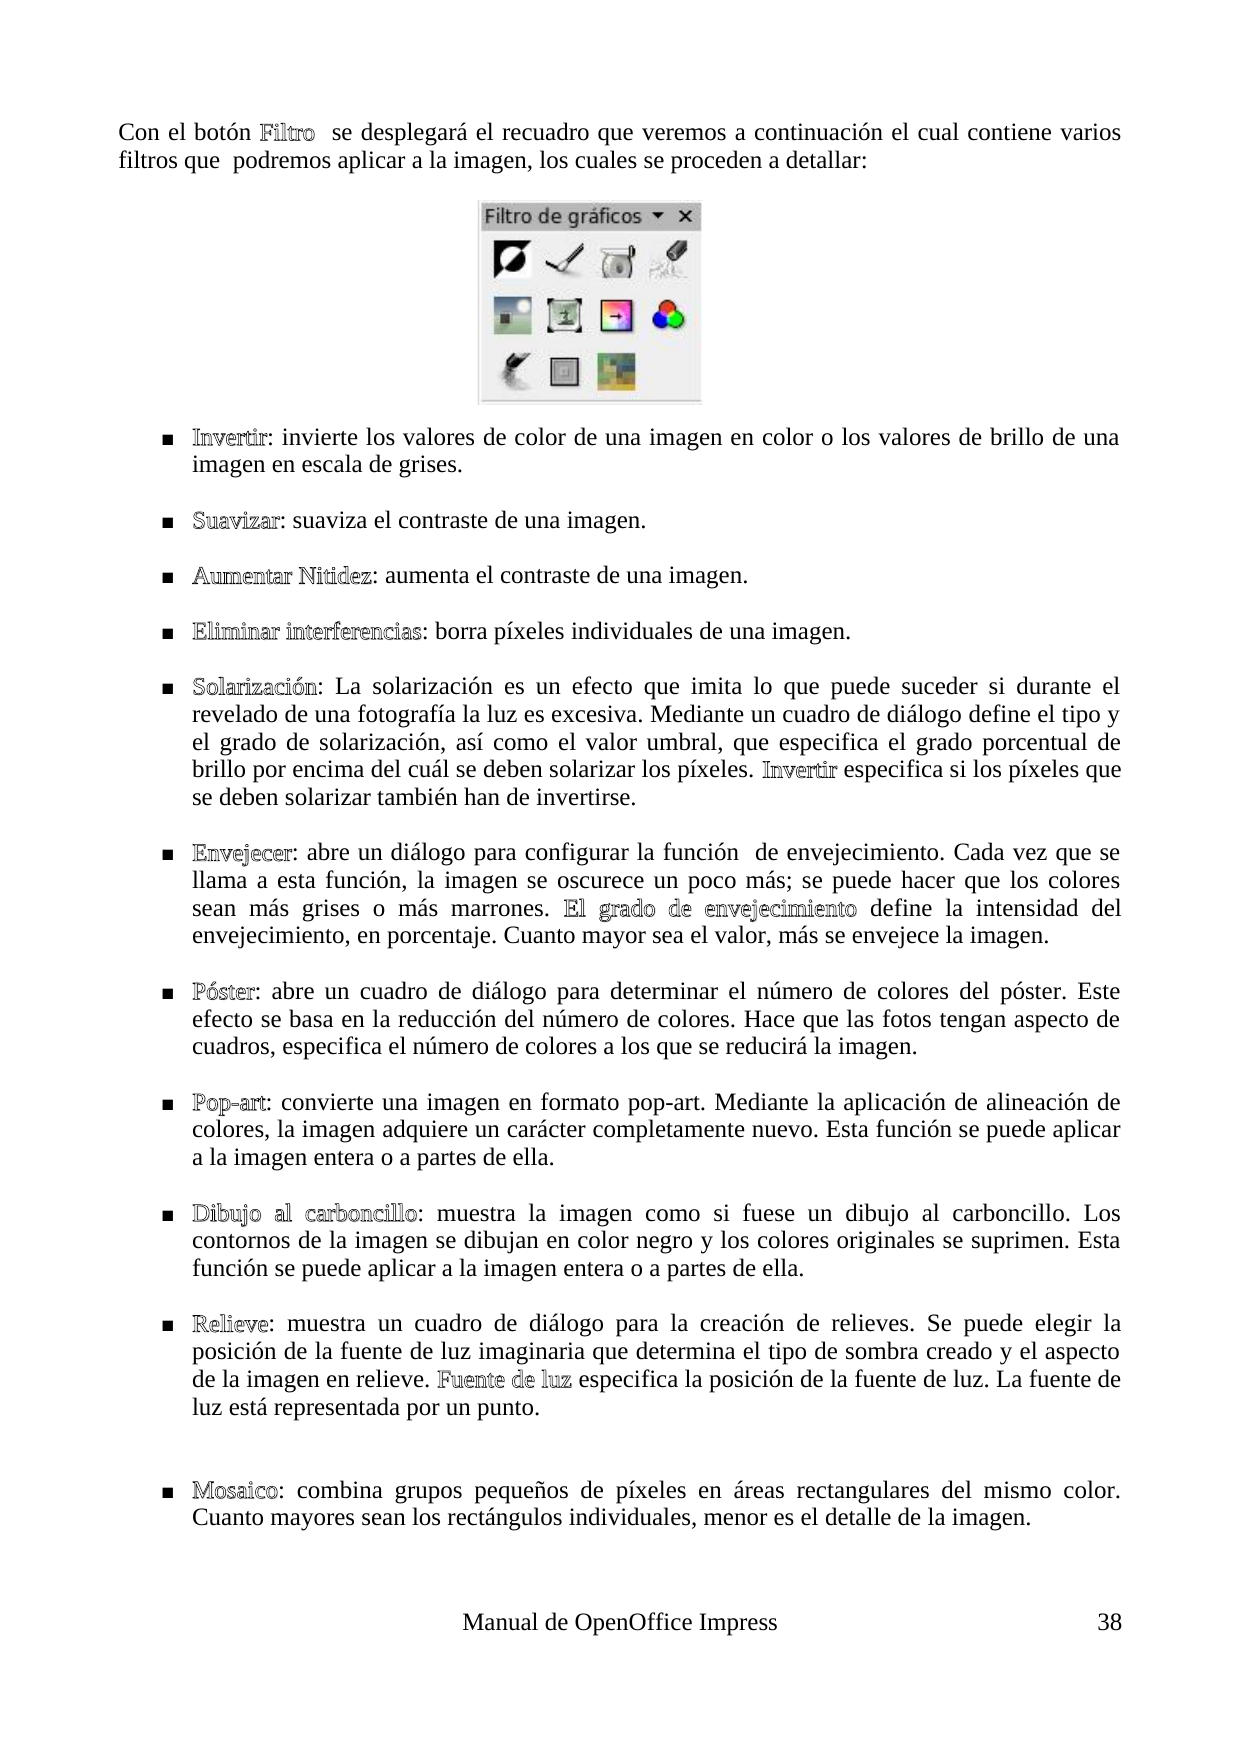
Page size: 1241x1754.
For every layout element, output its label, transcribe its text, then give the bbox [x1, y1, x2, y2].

list Suavizar: suaviza el contraste de una imagen. [162, 506, 1122, 534]
list Póster: abre un cuadro de diálogo para determinar el número de colores del póster. Este efecto se basa en la reducción del número de colores. Hace que las fotos tengan aspecto de cuadros, especifica el número de colores a los que se reducirá la imagen. [162, 977, 1122, 1060]
list Pop-art: convierte una imagen en formato pop-art. Mediante la aplicación de alineación de colores, la imagen adquiere un carácter completamente nuevo. Esta función se puede aplicar a la imagen entera o a partes de ella. [162, 1088, 1122, 1171]
list Aumentar Nitidez: aumenta el contraste de una imagen. [162, 561, 1122, 589]
list Solarización: La solarización es un efecto que imita lo que puede suceder si durante el revelado de una fotografía la luz es excesiva. Mediante un cuadro de diálogo define el tipo y el grado de solarización, así como el valor umbral, que especifica el grado porcentual de brillo por encima del cuál se deben solarizar los píxeles. Invertir especifica si los píxeles que se deben solarizar también han de invertirse. [162, 672, 1122, 811]
picture [477, 200, 703, 405]
list Mosaico: combina grupos pequeños de píxeles en áreas rectangulares del mismo color. Cuanto mayores sean los rectángulos individuales, menor es el detalle de la imagen. [162, 1476, 1122, 1531]
list Envejecer: abre un diálogo para configurar la función de envejecimiento. Cada vez que se llama a esta función, la imagen se oscurece un poco más; se puede hacer que los colores sean más grises o más marrones. El grado de envejecimiento define la intensidad del envejecimiento, en porcentaje. Cuanto mayor sea el valor, más se envejece la imagen. [162, 838, 1122, 949]
list Eliminar interferencias: borra píxeles individuales de una imagen. [162, 617, 1122, 644]
text Con el botón Filtro se desplegará el recuadro que veremos a continuación el cual contiene varios filtros que podremos aplicar a la imagen, los cuales se proceden a detallar: [118, 118, 1122, 173]
list Dibujo al carboncillo: muestra la imagen como si fuese un dibujo al carboncillo. Los contornos de la imagen se dibujan en color negro y los colores originales se suprimen. Esta función se puede aplicar a la imagen entera o a partes de ella. [162, 1199, 1122, 1282]
list Relieve: muestra un cuadro de diálogo para la creación de relieves. Se puede elegir la posición de la fuente de luz imaginaria que determina el tipo de sombra creado y el aspecto de la imagen en relieve. Fuente de luz especifica la posición de la fuente de luz. La fuente de luz está representada por un punto. [162, 1309, 1122, 1420]
list Invertir: invierte los valores de color de una imagen en color o los valores de brillo de una imagen en escala de grises. [162, 423, 1122, 478]
